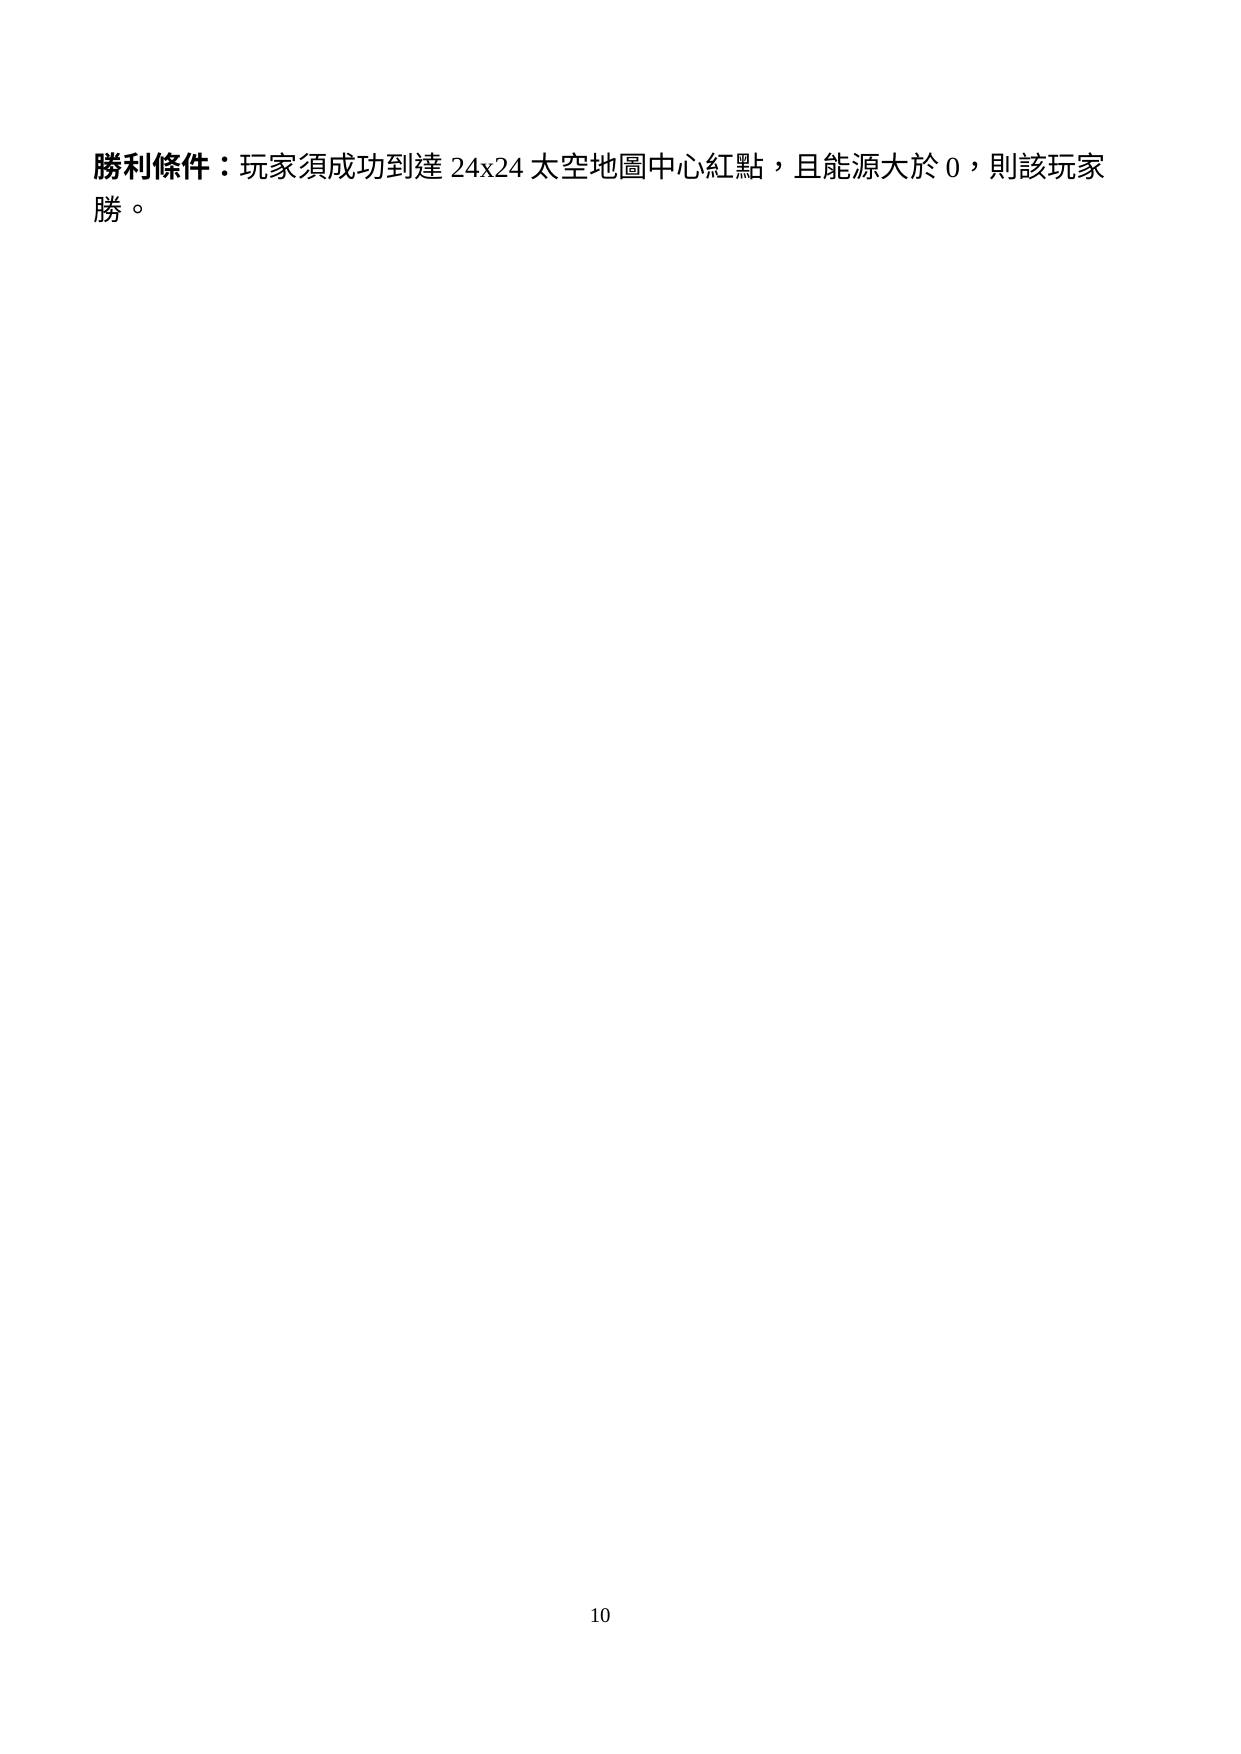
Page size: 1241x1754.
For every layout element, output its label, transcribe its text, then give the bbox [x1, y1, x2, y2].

text 勝利條件：玩家須成功到達 24x24 太空地圖中心紅點，且能源大於 0，則該玩家勝。 [94, 144, 1106, 228]
